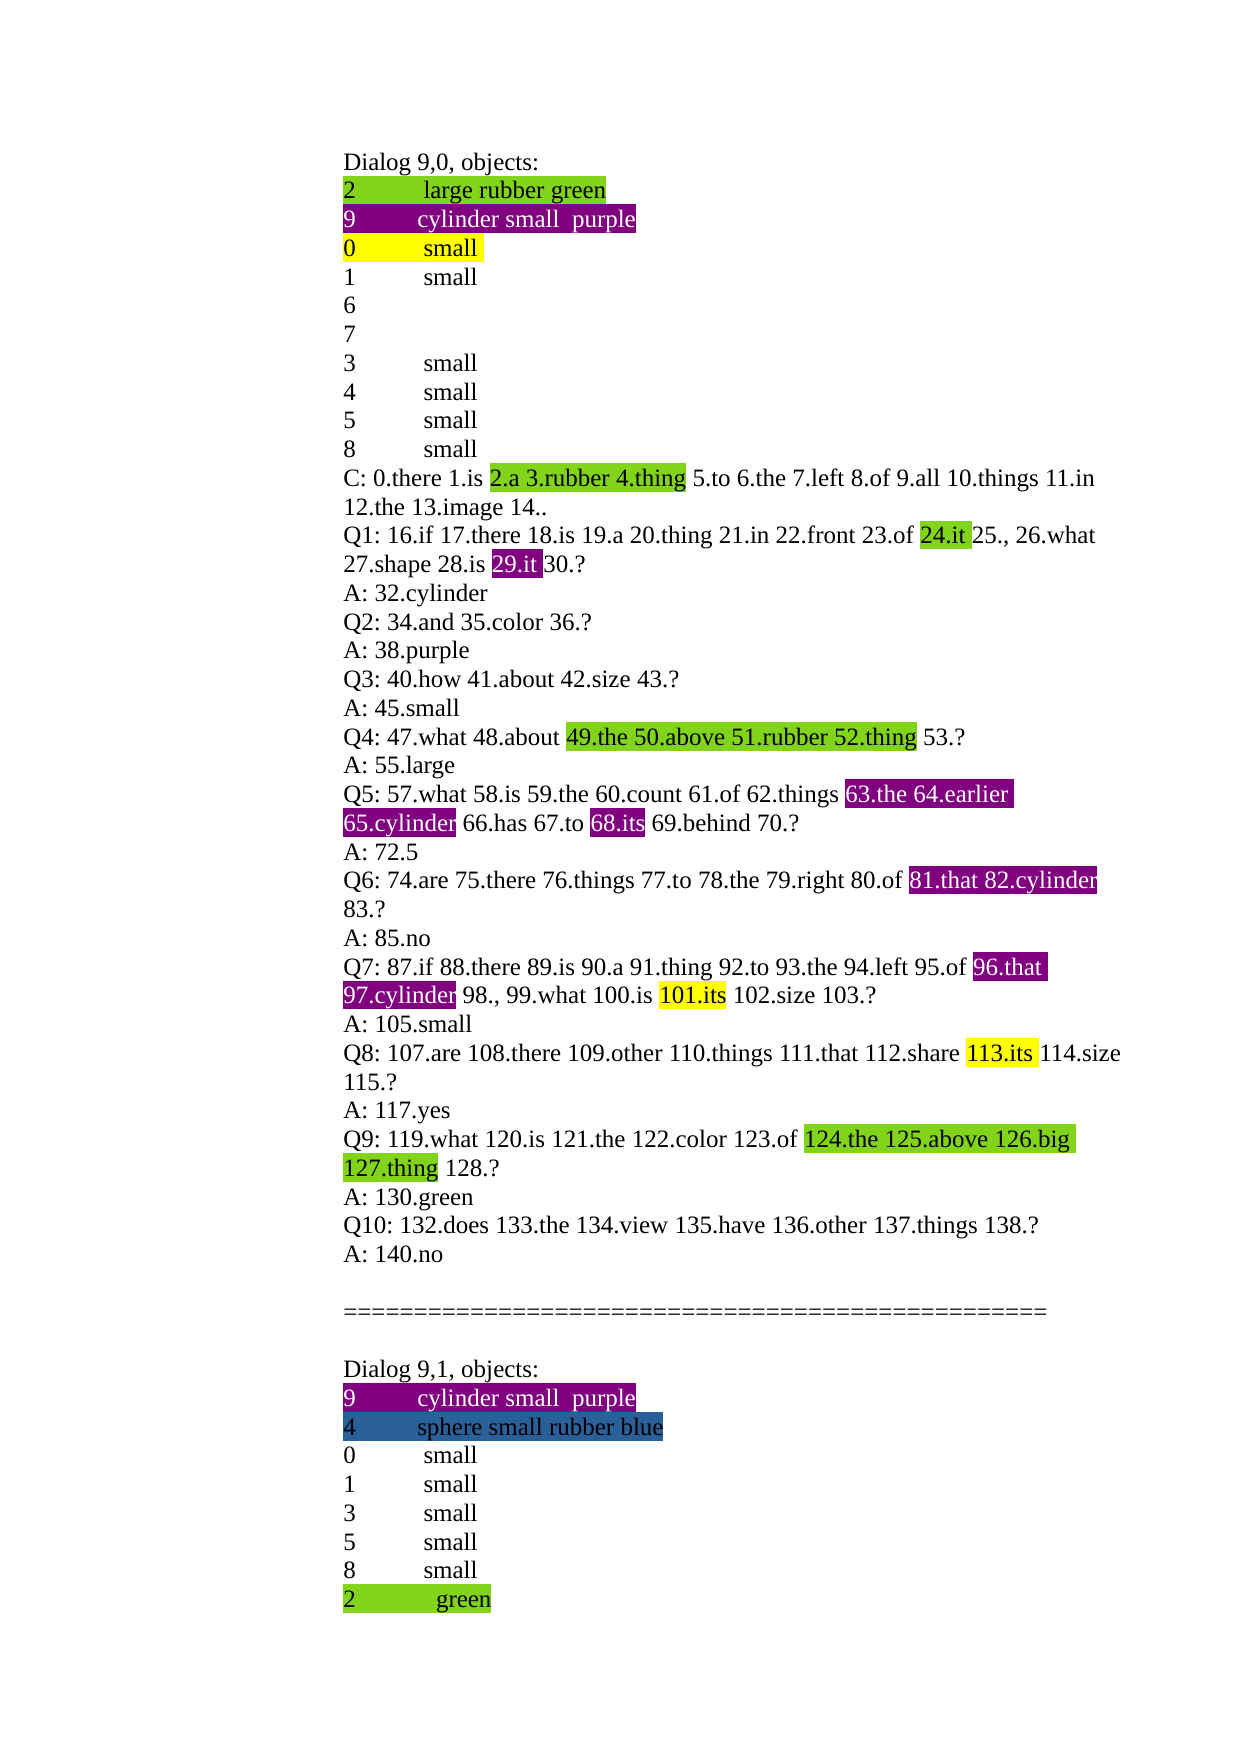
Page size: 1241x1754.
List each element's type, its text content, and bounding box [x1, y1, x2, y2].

text 9 cylinder small purple [343, 204, 1122, 233]
text Dialog 9,0, objects: [343, 147, 1122, 176]
text 7 [343, 319, 1122, 348]
text A: 45.small [343, 693, 1122, 722]
text Q10: 132.does 133.the 134.view 135.have 136.other 137.things 138.? [343, 1211, 1122, 1239]
text 0 small [343, 1441, 1122, 1469]
text A: 140.no [343, 1239, 1122, 1268]
text 9 cylinder small purple [343, 1383, 1122, 1412]
text Q1: 16.if 17.there 18.is 19.a 20.thing 21.in 22.front 23.of 24.it 25., 26.what 27.shape 28.is 29.it 30.? [343, 521, 1122, 578]
text Q3: 40.how 41.about 42.size 43.? [343, 664, 1122, 693]
text 8 small [343, 1556, 1122, 1584]
text Q2: 34.and 35.color 36.? [343, 607, 1122, 636]
text 2 green [343, 1584, 1122, 1613]
text A: 38.purple [343, 636, 1122, 664]
text 5 small [343, 1527, 1122, 1556]
text Q7: 87.if 88.there 89.is 90.a 91.thing 92.to 93.the 94.left 95.of 96.that 97.cylinder 98., 99.what 100.is 101.its 102.size 103.? [343, 952, 1122, 1009]
text 4 sphere small rubber blue [343, 1412, 1122, 1441]
text 3 small [343, 1498, 1122, 1527]
text A: 105.small [343, 1009, 1122, 1038]
text A: 117.yes [343, 1096, 1122, 1124]
text A: 85.no [343, 923, 1122, 952]
text A: 130.green [343, 1182, 1122, 1211]
text 3 small [343, 348, 1122, 377]
text Q5: 57.what 58.is 59.the 60.count 61.of 62.things 63.the 64.earlier 65.cylinder 66.has 67.to 68.its 69.behind 70.? [343, 779, 1122, 837]
text Q4: 47.what 48.about 49.the 50.above 51.rubber 52.thing 53.? [343, 722, 1122, 751]
text 6 [343, 291, 1122, 319]
text 0 small [343, 233, 1122, 262]
text Q8: 107.are 108.there 109.other 110.things 111.that 112.share 113.its 114.size 115.? [343, 1038, 1122, 1096]
text 5 small [343, 406, 1122, 434]
text Dialog 9,1, objects: [343, 1354, 1122, 1383]
text C: 0.there 1.is 2.a 3.rubber 4.thing 5.to 6.the 7.left 8.of 9.all 10.things 11.in 12.the 13.image 14.. [343, 463, 1122, 521]
text 1 small [343, 262, 1122, 291]
text Q9: 119.what 120.is 121.the 122.color 123.of 124.the 125.above 126.big 127.thing 128.? [343, 1124, 1122, 1182]
text A: 55.large [343, 751, 1122, 779]
text A: 72.5 [343, 837, 1122, 866]
text A: 32.cylinder [343, 578, 1122, 607]
text ================================================== [343, 1297, 1122, 1326]
text Q6: 74.are 75.there 76.things 77.to 78.the 79.right 80.of 81.that 82.cylinder 83.? [343, 866, 1122, 923]
text 1 small [343, 1469, 1122, 1498]
text 4 small [343, 377, 1122, 406]
text 8 small [343, 434, 1122, 463]
text 2 large rubber green [343, 176, 1122, 204]
